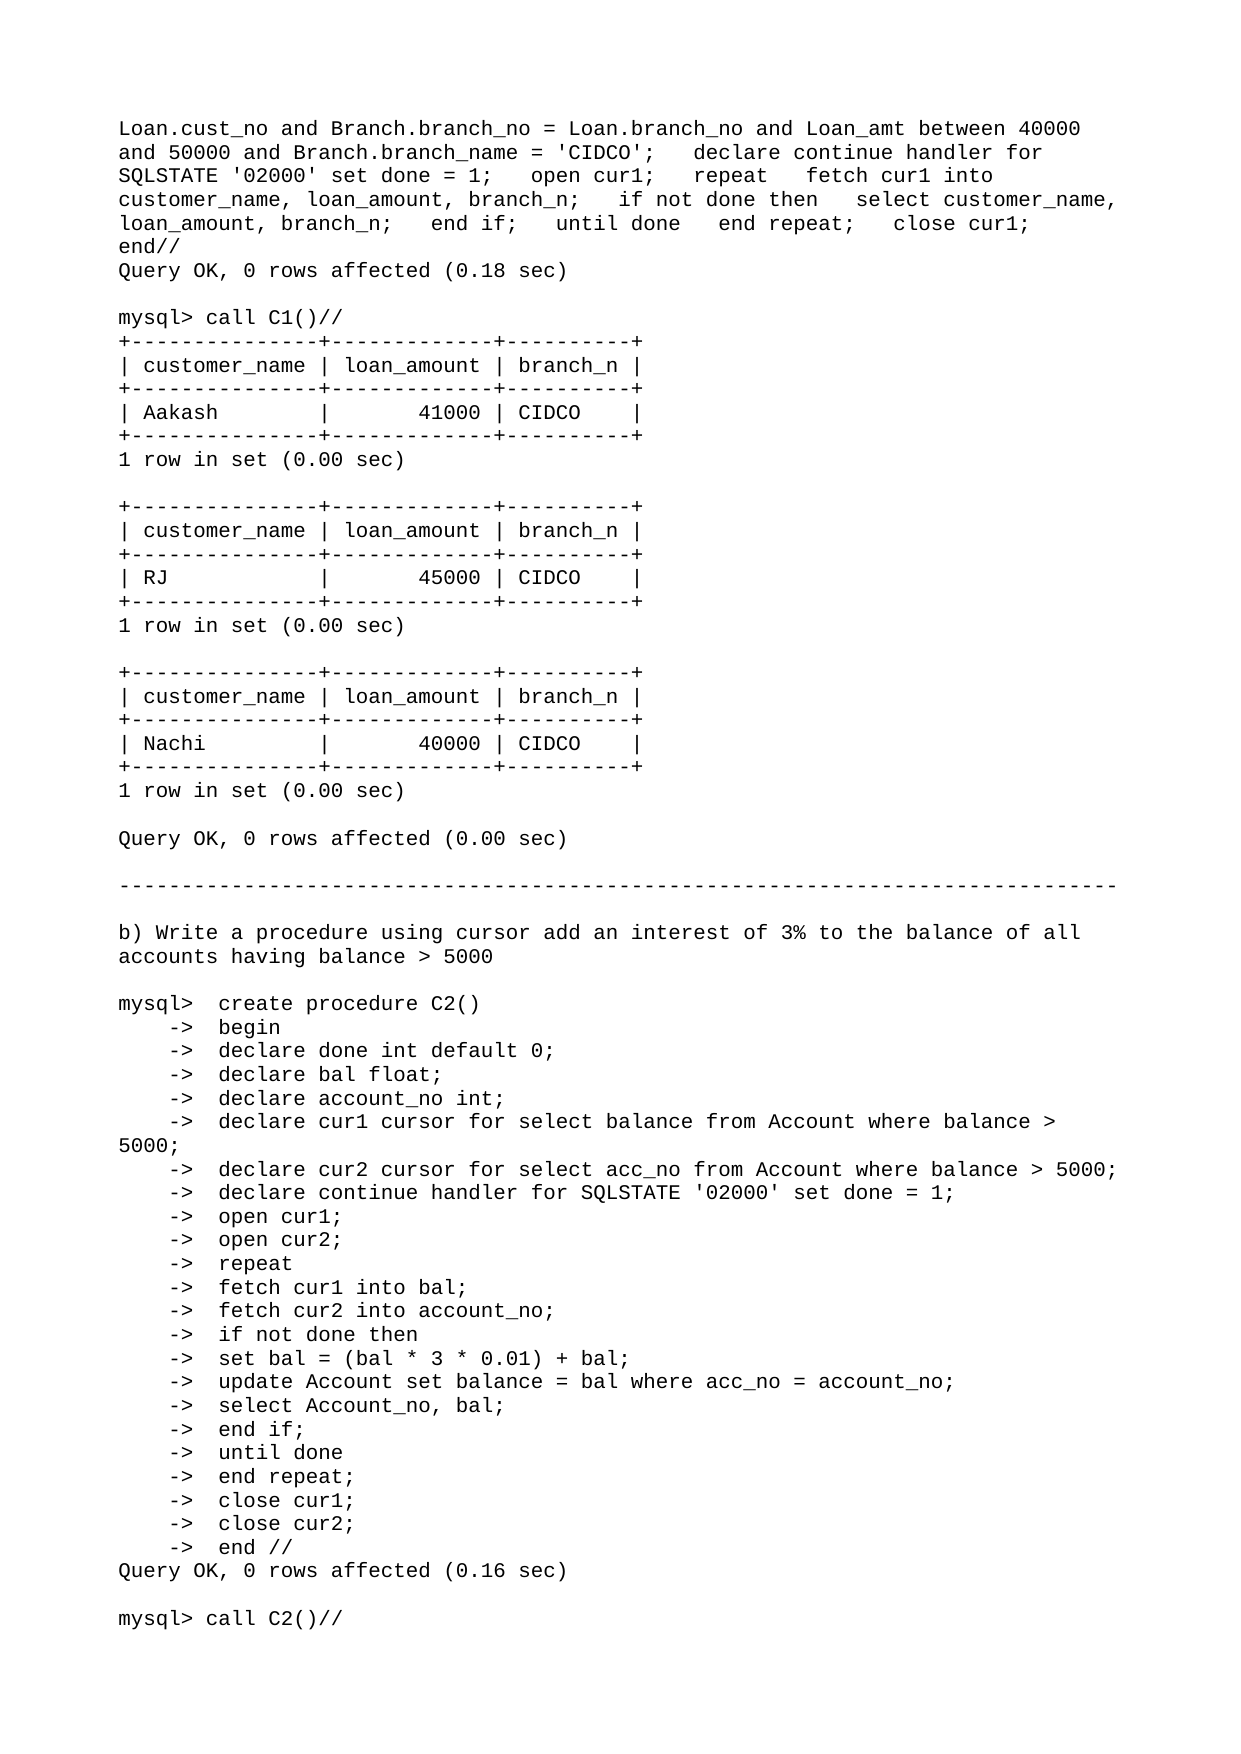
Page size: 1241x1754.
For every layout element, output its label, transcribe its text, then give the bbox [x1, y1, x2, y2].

text -> declare cur2 cursor for select acc_no from Account where balance > 5000; [118, 1158, 1122, 1182]
text Query OK, 0 rows affected (0.00 sec) [118, 827, 1122, 851]
text +---------------+-------------+----------+ [118, 709, 1122, 733]
text 1 row in set (0.00 sec) [118, 780, 1122, 804]
text mysql> create procedure C2() [118, 993, 1122, 1017]
text -> declare done int default 0; [118, 1040, 1122, 1064]
text -> declare cur1 cursor for select balance from Account where balance > 5000; [118, 1111, 1122, 1158]
text Query OK, 0 rows affected (0.16 sec) [118, 1561, 1122, 1584]
text -> declare bal float; [118, 1064, 1122, 1088]
text +---------------+-------------+----------+ [118, 757, 1122, 780]
text -> begin [118, 1017, 1122, 1040]
text -> close cur2; [118, 1513, 1122, 1537]
text | RJ | 45000 | CIDCO | [118, 567, 1122, 591]
text -> open cur1; [118, 1206, 1122, 1229]
text +---------------+-------------+----------+ [118, 331, 1122, 354]
text -> select Account_no, bal; [118, 1395, 1122, 1419]
text 1 row in set (0.00 sec) [118, 615, 1122, 638]
text -> fetch cur1 into bal; [118, 1277, 1122, 1300]
text Query OK, 0 rows affected (0.18 sec) [118, 260, 1122, 284]
text Loan.cust_no and Branch.branch_no = Loan.branch_no and Loan_amt between 40000 and 50000 and Branch.branch_name = 'CIDCO'; declare continue handler for SQLSTATE '02000' set done = 1; open cur1; repeat fetch cur1 into customer_name, loan_amount, branch_n; if not done then select customer_name, loan_amount, branch_n; end if; until done end repeat; close cur1; end// [118, 118, 1122, 260]
text +---------------+-------------+----------+ [118, 496, 1122, 520]
text -> end if; [118, 1419, 1122, 1442]
text mysql> call C2()// [118, 1608, 1122, 1631]
text | customer_name | loan_amount | branch_n | [118, 354, 1122, 378]
text | Aakash | 41000 | CIDCO | [118, 402, 1122, 426]
text -> end repeat; [118, 1466, 1122, 1489]
text +---------------+-------------+----------+ [118, 378, 1122, 402]
text -> repeat [118, 1253, 1122, 1277]
text | Nachi | 40000 | CIDCO | [118, 733, 1122, 757]
text -> until done [118, 1442, 1122, 1466]
text | customer_name | loan_amount | branch_n | [118, 686, 1122, 709]
text +---------------+-------------+----------+ [118, 591, 1122, 615]
text -> update Account set balance = bal where acc_no = account_no; [118, 1371, 1122, 1395]
text -> end // [118, 1537, 1122, 1561]
text -> open cur2; [118, 1229, 1122, 1253]
text +---------------+-------------+----------+ [118, 662, 1122, 686]
text 1 row in set (0.00 sec) [118, 449, 1122, 473]
text b) Write a procedure using cursor add an interest of 3% to the balance of all accounts having balance > 5000 [118, 922, 1122, 969]
text +---------------+-------------+----------+ [118, 426, 1122, 449]
text -> declare continue handler for SQLSTATE '02000' set done = 1; [118, 1182, 1122, 1206]
text -> close cur1; [118, 1489, 1122, 1513]
text -------------------------------------------------------------------------------- [118, 875, 1122, 898]
text -> if not done then [118, 1324, 1122, 1348]
text -> set bal = (bal * 3 * 0.01) + bal; [118, 1348, 1122, 1371]
text +---------------+-------------+----------+ [118, 544, 1122, 567]
text -> fetch cur2 into account_no; [118, 1300, 1122, 1324]
text mysql> call C1()// [118, 307, 1122, 331]
text -> declare account_no int; [118, 1088, 1122, 1111]
text | customer_name | loan_amount | branch_n | [118, 520, 1122, 544]
